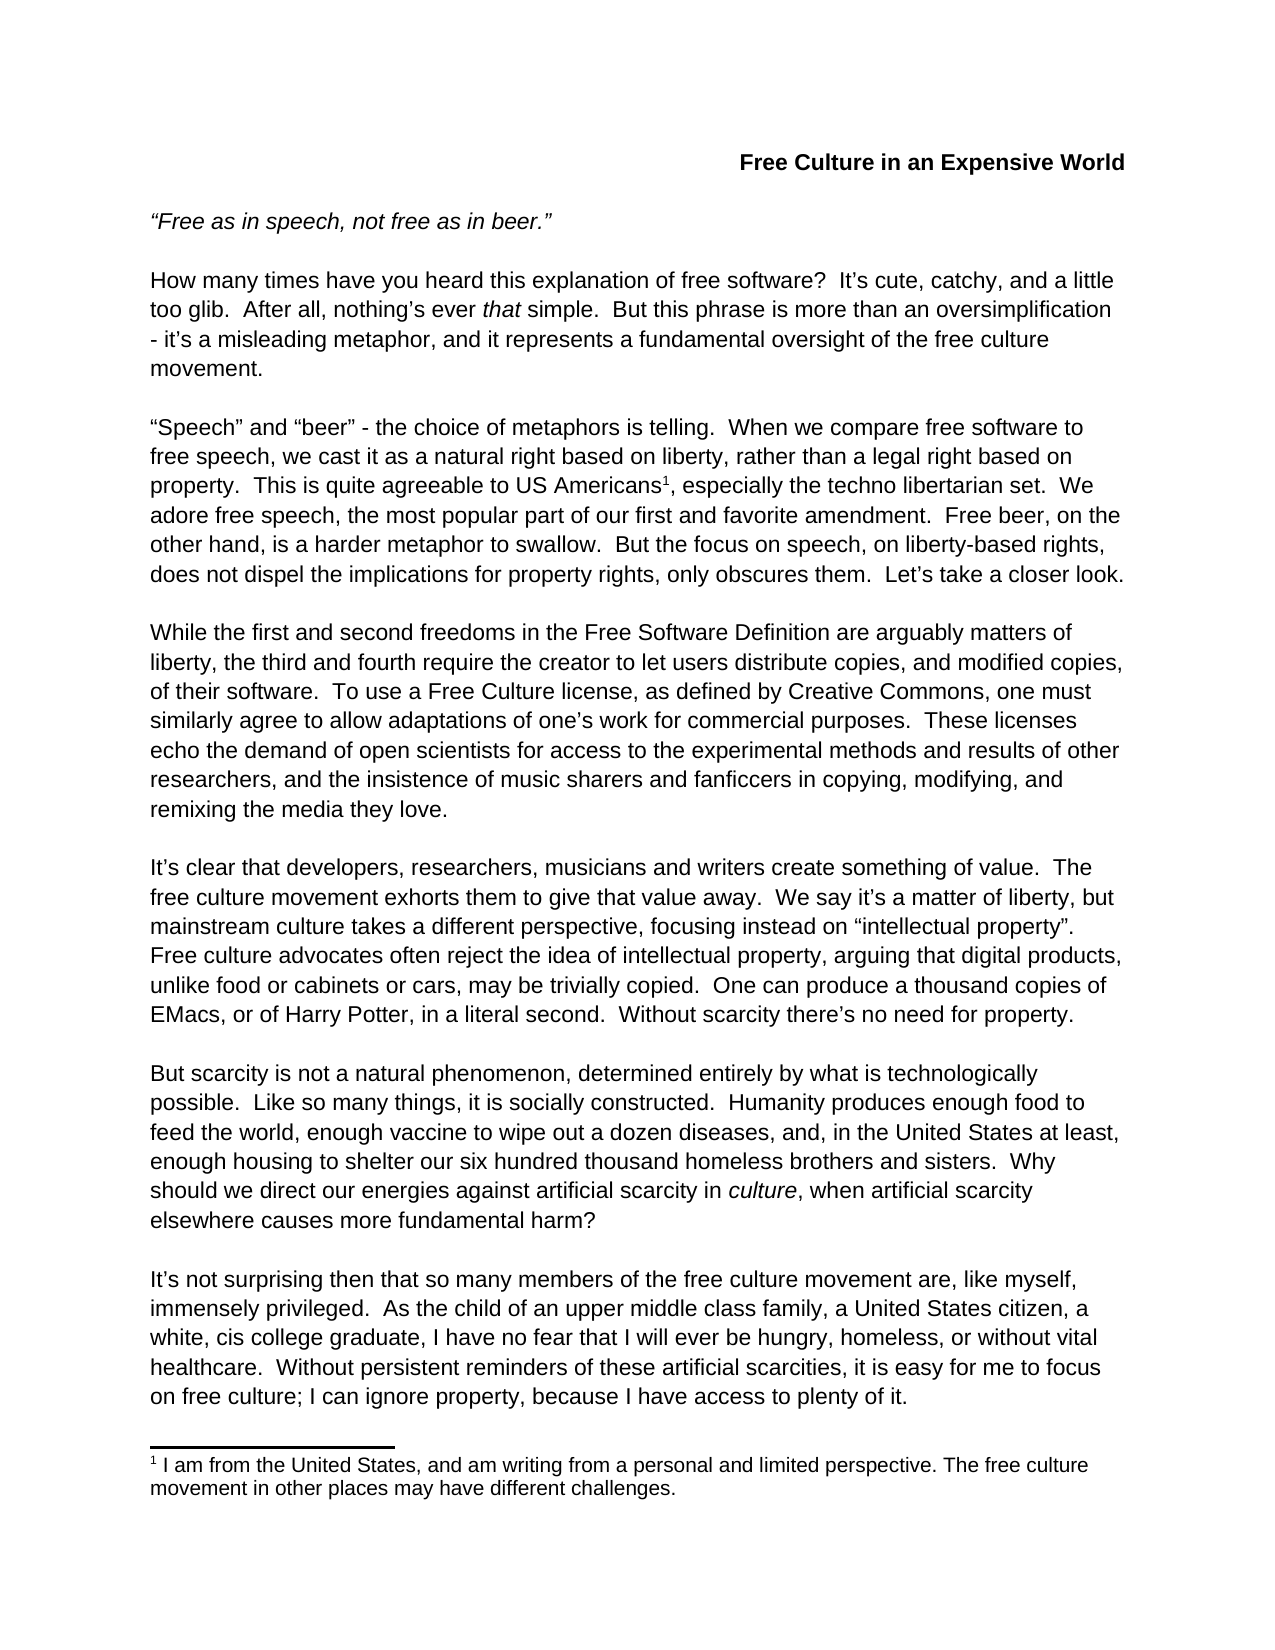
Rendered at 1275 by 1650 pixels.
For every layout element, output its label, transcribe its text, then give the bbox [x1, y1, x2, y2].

text But scarcity is not a natural phenomenon, determined entirely by what is technologically possible. Like so many things, it is socially constructed. Humanity produces enough food to feed the world, enough vaccine to wipe out a dozen diseases, and, in the United States at least, enough housing to shelter our six hundred thousand homeless brothers and sisters. Why should we direct our energies against artificial scarcity in culture, when artificial scarcity elsewhere causes more fundamental harm? [150, 1061, 1125, 1233]
text It’s not surprising then that so many members of the free culture movement are, like myself, immensely privileged. As the child of an upper middle class family, a United States citizen, a white, cis college graduate, I have no fear that I will ever be hungry, homeless, or without vital healthcare. Without persistent reminders of these artificial scarcities, it is easy for me to focus on free culture; I can ignore property, because I have access to plenty of it. [150, 1266, 1125, 1409]
text I am from the United States, and am writing from a personal and limited perspective. The free culture movement in other places may have different challenges. [150, 1453, 1125, 1500]
text Free Culture in an Expensive World [150, 150, 1125, 176]
text It’s clear that developers, researchers, musicians and writers create something of value. The free culture movement exhorts them to give that value away. We say it’s a matter of liberty, but mainstream culture takes a different perspective, focusing instead on “intellectual property”. Free culture advocates often reject the idea of intellectual property, arguing that digital products, unlike food or cabinets or cars, may be trivially copied. One can produce a thousand copies of EMacs, or of Harry Potter, in a literal second. Without scarcity there’s no need for property. [150, 855, 1125, 1027]
text “Free as in speech, not free as in beer.” [150, 209, 1125, 234]
text While the first and second freedoms in the Free Software Definition are arguably matters of liberty, the third and fourth require the creator to let users distribute copies, and modified copies, of their software. To use a Free Culture license, as defined by Creative Commons, one must similarly agree to allow adaptations of one’s work for commercial purposes. These licenses echo the demand of open scientists for access to the experimental methods and results of other researchers, and the insistence of music sharers and fanficcers in copying, modifying, and remixing the media they love. [150, 620, 1125, 822]
text How many times have you heard this explanation of free software? It’s cute, catchy, and a little too glib. After all, nothing’s ever that simple. But this phrase is more than an oversimplification - it’s a misleading metaphor, and it represents a fundamental oversight of the free culture movement. [150, 267, 1125, 381]
text “Speech” and “beer” - the choice of metaphors is telling. When we compare free software to free speech, we cast it as a natural right based on liberty, rather than a legal right based on property. This is quite agreeable to US Americans, especially the techno libertarian set. We adore free speech, the most popular part of our first and favorite amendment. Free beer, on the other hand, is a harder metaphor to swallow. But the focus on speech, on liberty-based rights, does not dispel the implications for property rights, only obscures them. Let’s take a closer look. [150, 414, 1125, 587]
